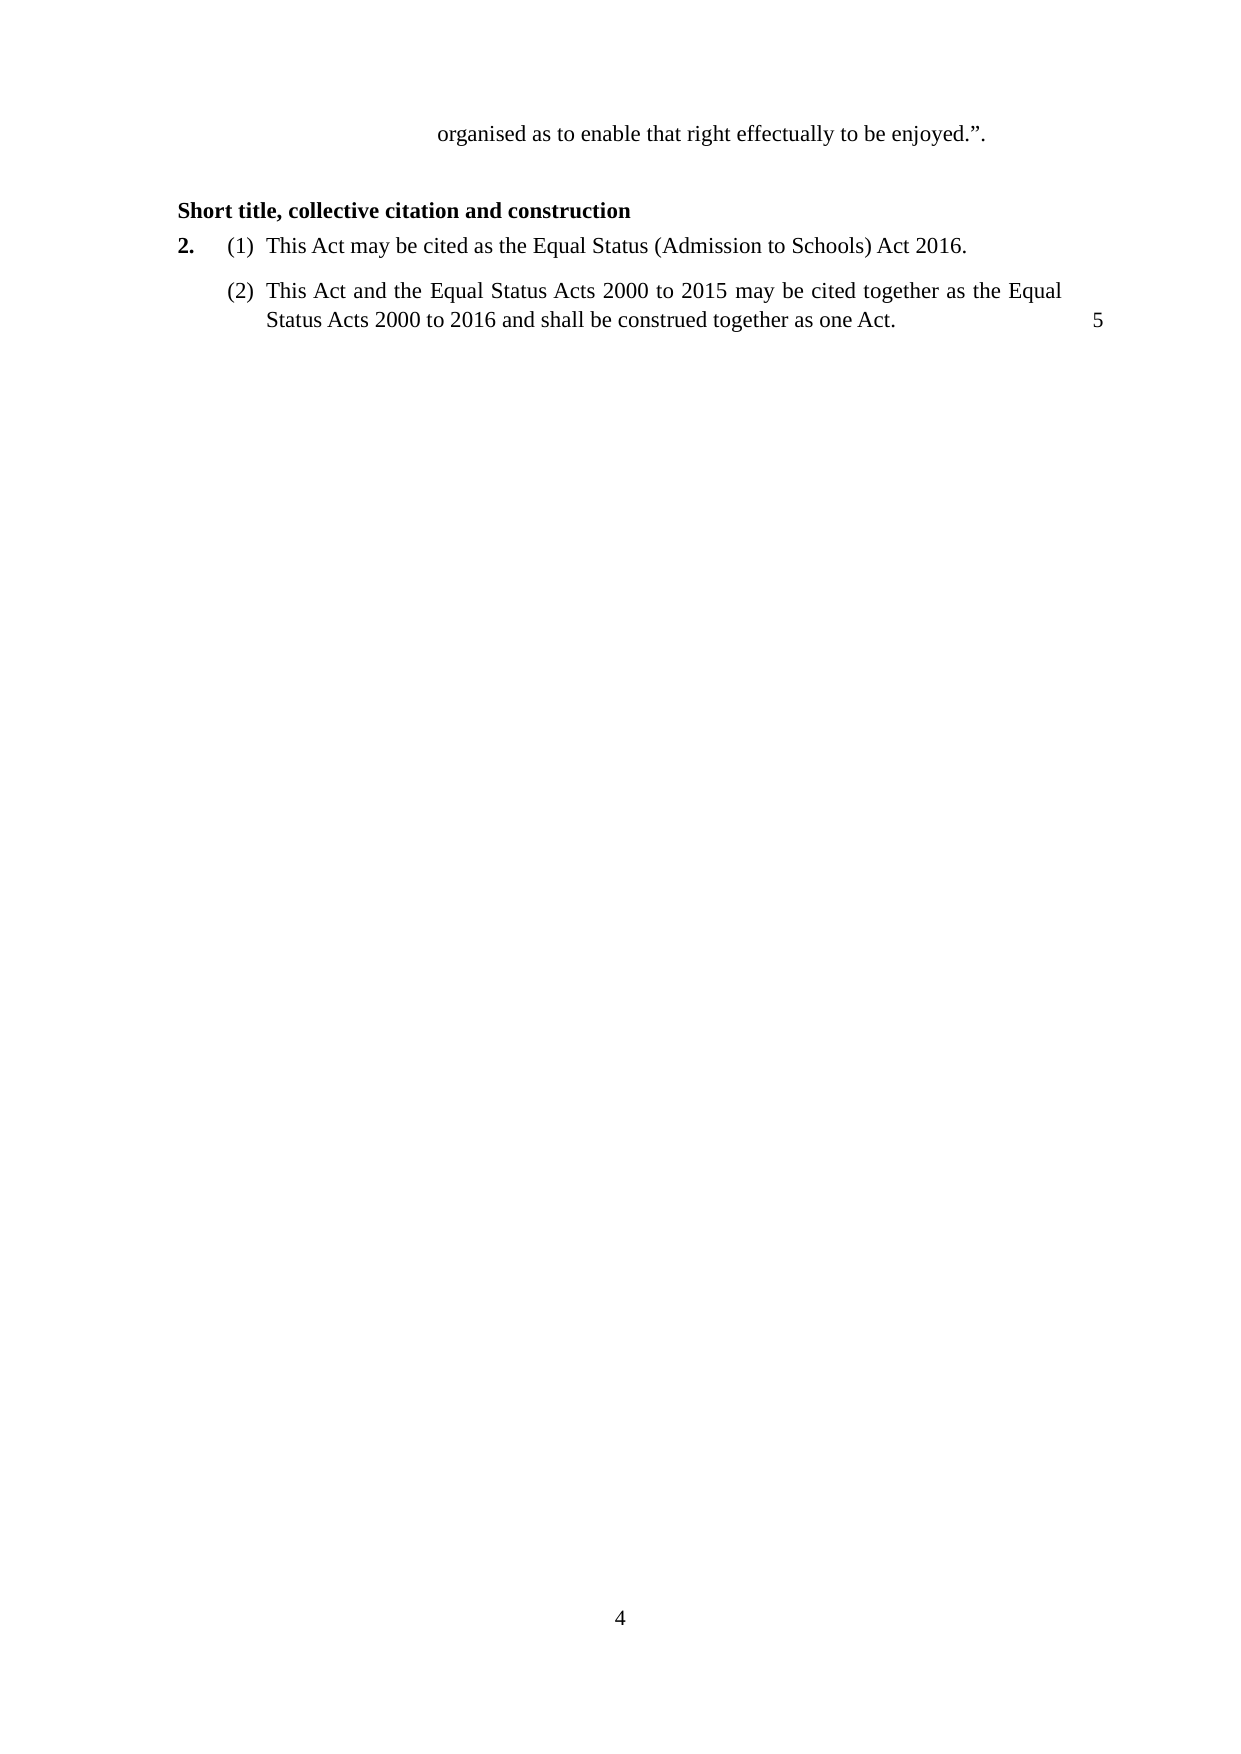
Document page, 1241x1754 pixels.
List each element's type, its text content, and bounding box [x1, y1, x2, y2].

text organised as to enable that right effectually to be enjoyed.”. [307, 118, 1063, 148]
text Short title, collective citation and construction [177, 195, 1063, 224]
text 2. (1) This Act may be cited as the Equal Status (Admission to Schools) Act 2016. [177, 230, 1063, 260]
text (2) This Act and the Equal Status Acts 2000 to 2015 may be cited together as the Equal Status Acts 2000 to 2016 and shall be construed together as one Act. [177, 274, 1063, 333]
